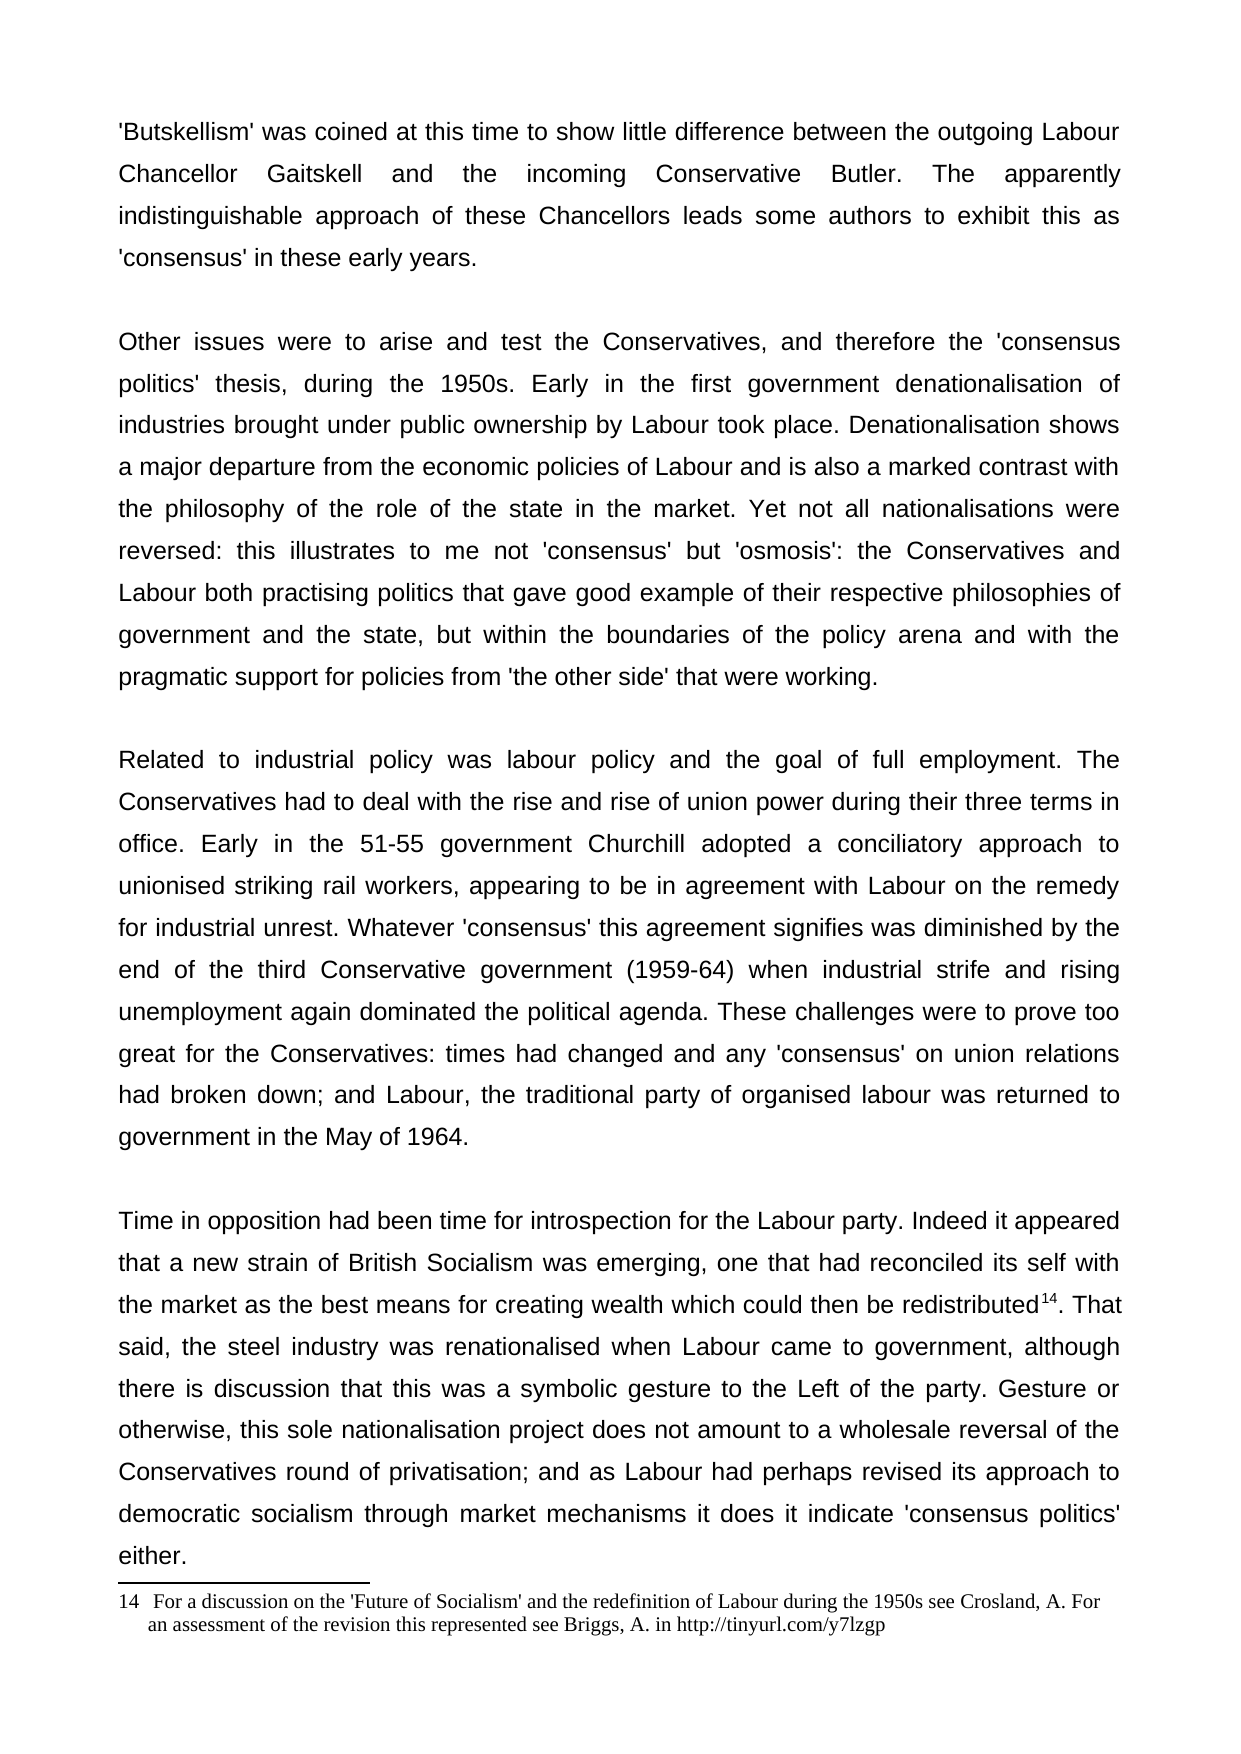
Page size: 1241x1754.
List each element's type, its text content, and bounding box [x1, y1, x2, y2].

text Other issues were to arise and test the Conservatives, and therefore the 'consensus politics' thesis, during the 1950s. Early in the first government denationalisation of industries brought under public ownership by Labour took place. Denationalisation shows a major departure from the economic policies of Labour and is also a marked contrast with the philosophy of the role of the state in the market. Yet not all nationalisations were reversed: this illustrates to me not 'consensus' but 'osmosis': the Conservatives and Labour both practising politics that gave good example of their respective philosophies of government and the state, but within the boundaries of the policy arena and with the pragmatic support for policies from 'the other side' that were working. [118, 327, 1122, 690]
text For a discussion on the 'Future of Socialism' and the redefinition of Labour during the 1950s see Crosland, A. For an assessment of the revision this represented see Briggs, A. in http://tinyurl.com/y7lzgp [118, 1589, 1122, 1636]
text 'Butskellism' was coined at this time to show little difference between the outgoing Labour Chancellor Gaitskell and the incoming Conservative Butler. The apparently indistinguishable approach of these Chancellors leads some authors to exhibit this as 'consensus' in these early years. [118, 118, 1122, 272]
text Time in opposition had been time for introspection for the Labour party. Indeed it appeared that a new strain of British Socialism was emerging, one that had reconciled its self with the market as the best means for creating wealth which could then be redistributed. That said, the steel industry was renationalised when Labour came to government, although there is discussion that this was a symbolic gesture to the Left of the party. Gesture or otherwise, this sole nationalisation project does not amount to a wholesale reversal of the Conservatives round of privatisation; and as Labour had perhaps revised its approach to democratic socialism through market mechanisms it does it indicate 'consensus politics' either. [118, 1207, 1122, 1570]
text Related to industrial policy was labour policy and the goal of full employment. The Conservatives had to deal with the rise and rise of union power during their three terms in office. Early in the 51-55 government Churchill adopted a conciliatory approach to unionised striking rail workers, appearing to be in agreement with Labour on the remedy for industrial unrest. Whatever 'consensus' this agreement signifies was diminished by the end of the third Conservative government (1959-64) when industrial strife and rising unemployment again dominated the political agenda. These challenges were to prove too great for the Conservatives: times had changed and any 'consensus' on union relations had broken down; and Labour, the traditional party of organised labour was returned to government in the May of 1964. [118, 746, 1122, 1151]
